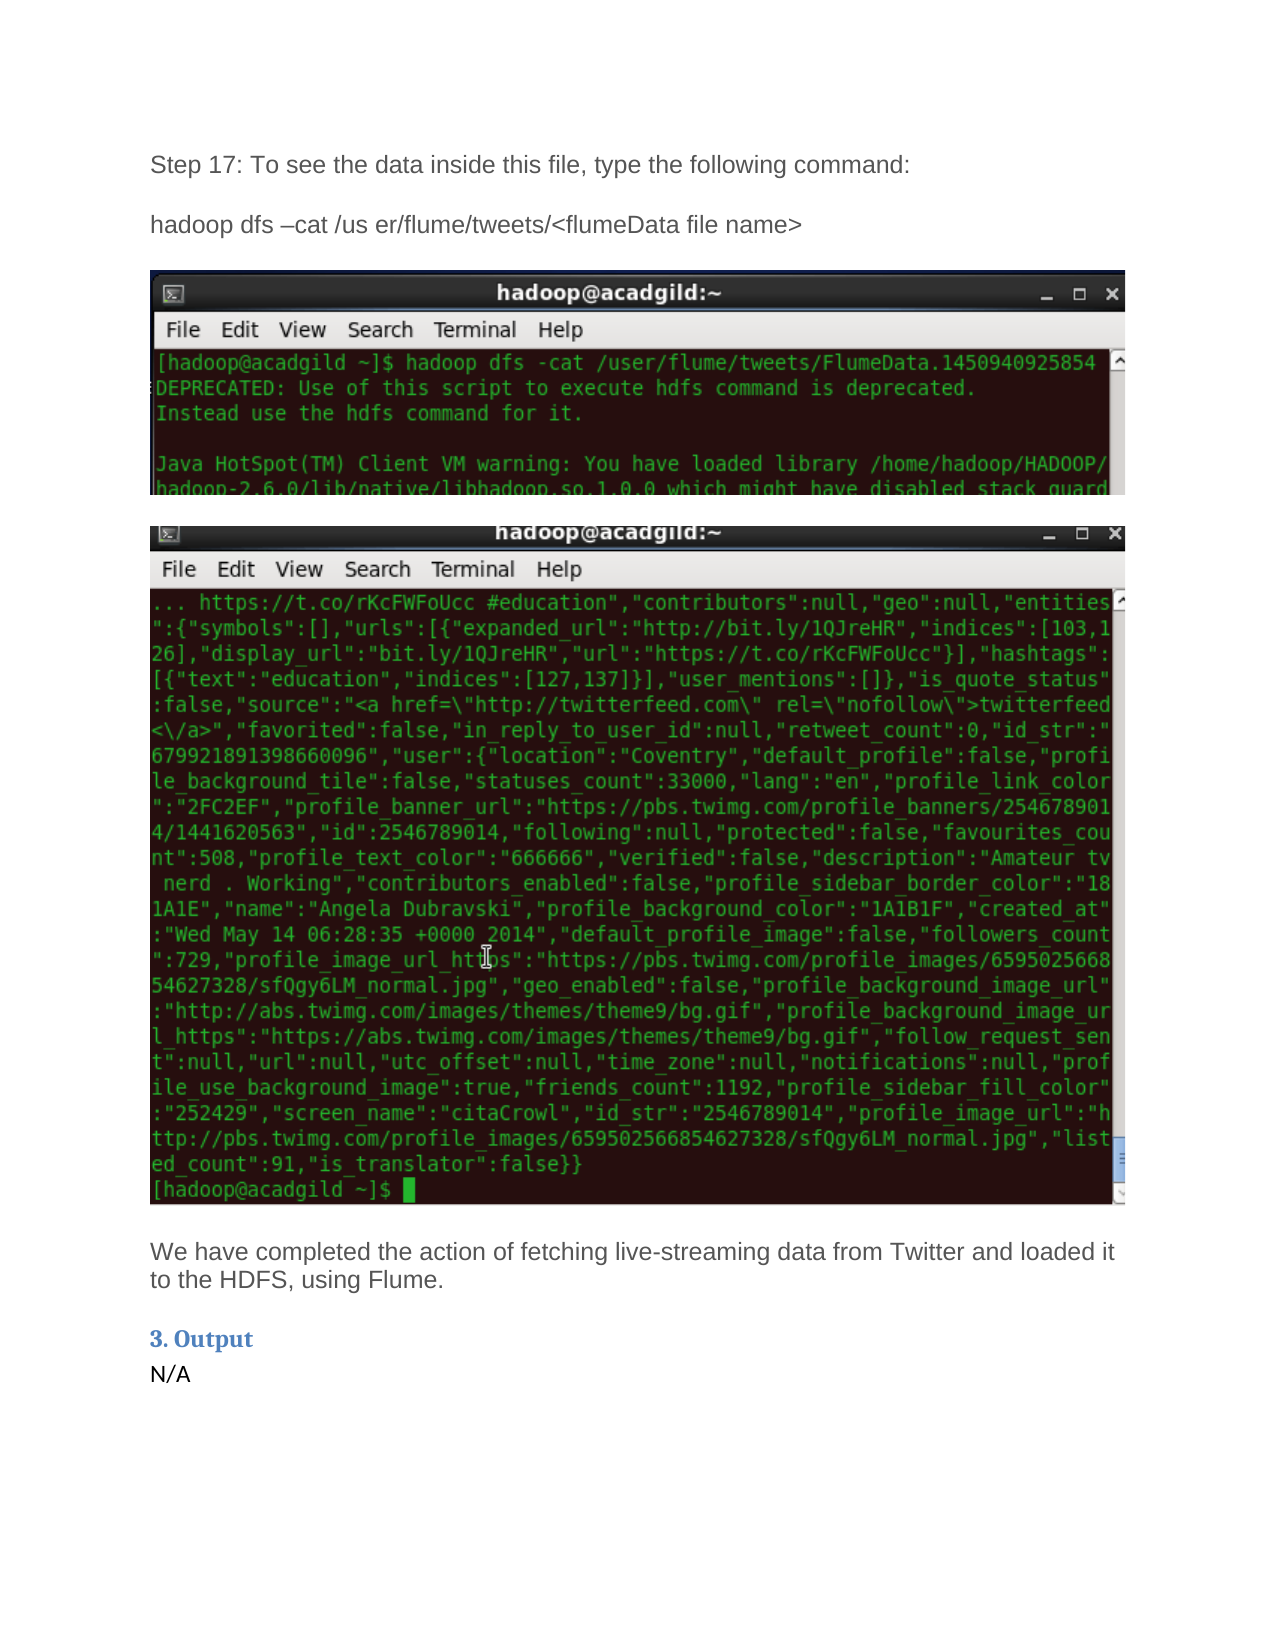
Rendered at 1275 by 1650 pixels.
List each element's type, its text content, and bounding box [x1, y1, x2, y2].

picture [150, 526, 1125, 1206]
picture [150, 270, 1125, 495]
text hadoop dfs –cat /us er/flume/tweets/<flumeData file name> [150, 210, 1125, 239]
subtitle 3. Output [150, 1325, 1125, 1354]
text N/A [150, 1358, 1125, 1389]
text Step 17: To see the data inside this file, type the following command: [150, 150, 1125, 179]
text We have completed the action of fetching live-streaming data from Twitter and loaded it to the HDFS, using Flume. [150, 1237, 1125, 1294]
